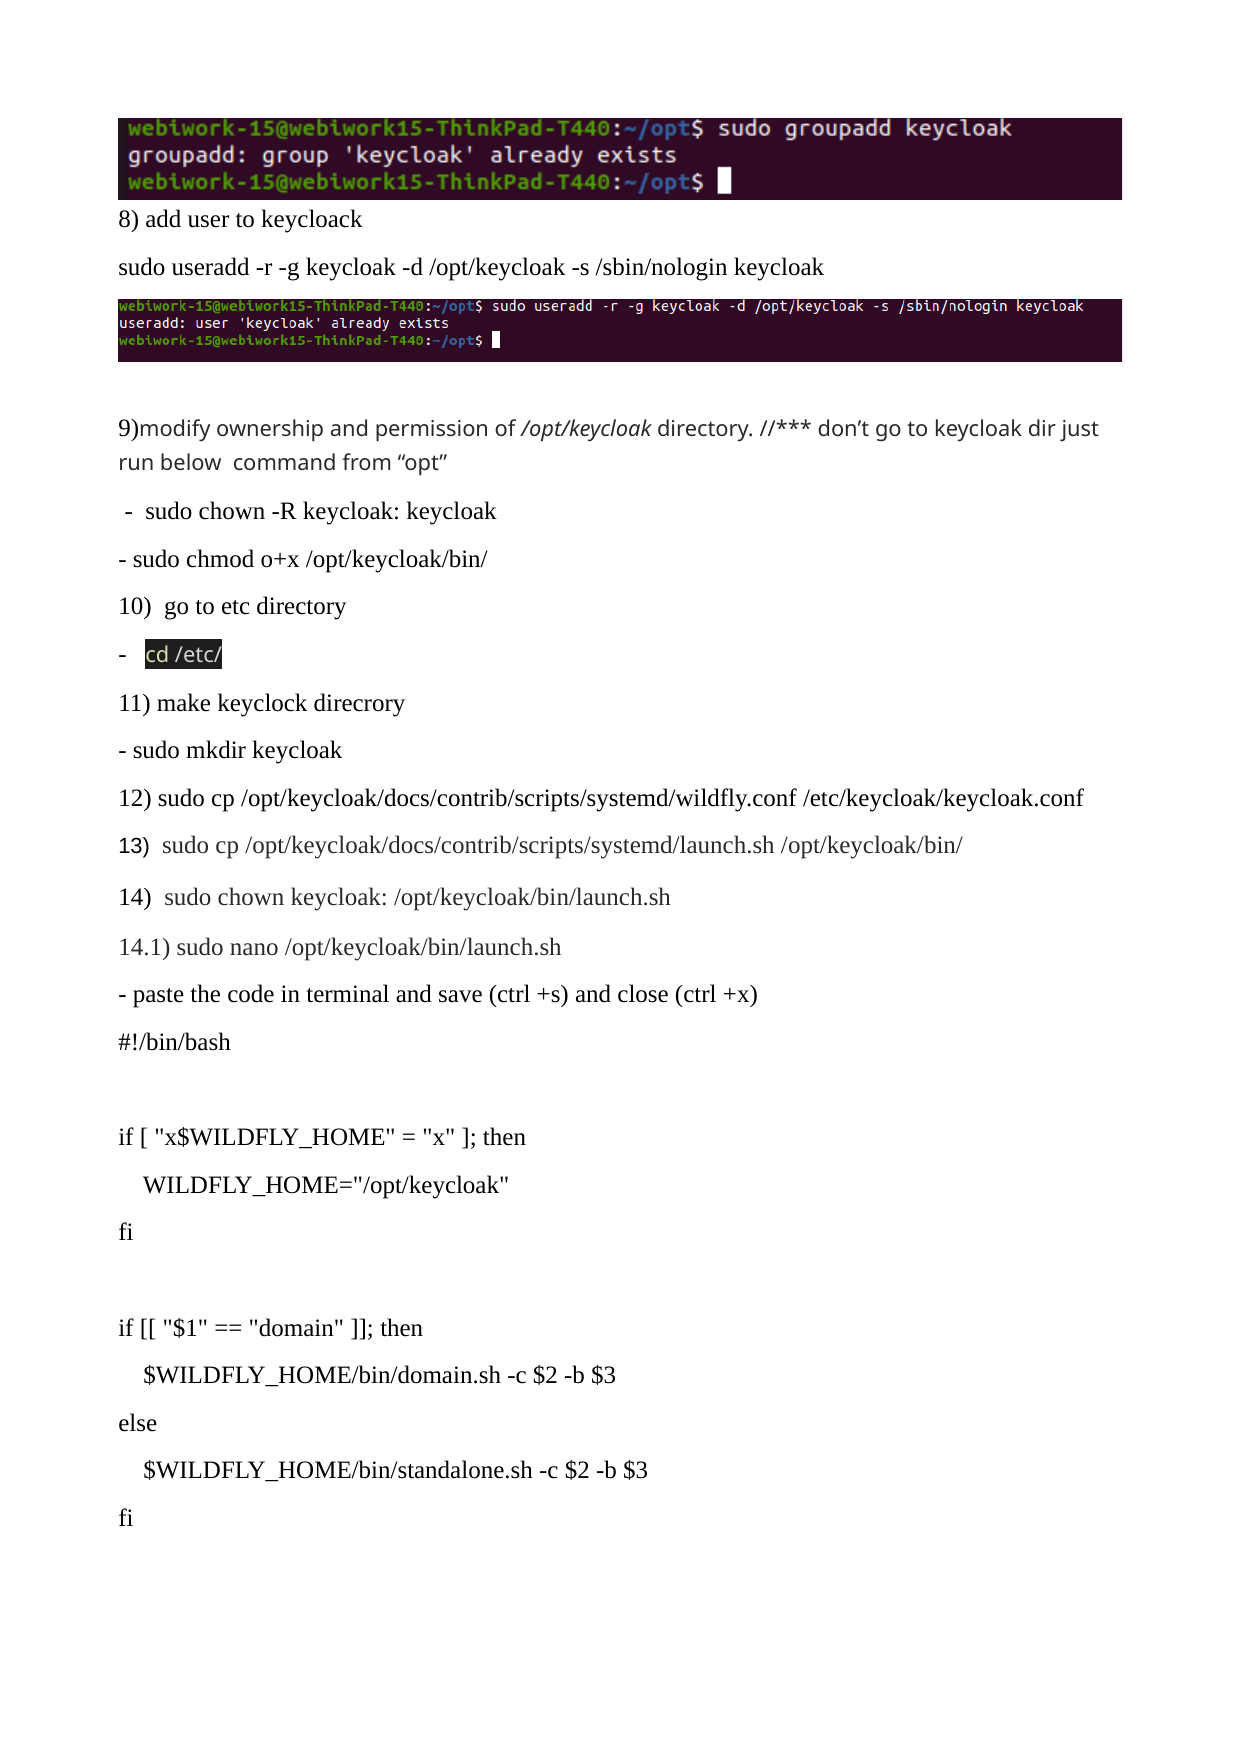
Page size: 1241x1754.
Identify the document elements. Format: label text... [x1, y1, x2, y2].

text - cd /etc/ [118, 639, 1122, 669]
text fi [118, 1503, 1122, 1532]
text 11) make keyclock direcrory [118, 688, 1122, 716]
text $WILDFLY_HOME/bin/domain.sh -c $2 -b $3 [118, 1360, 1122, 1389]
text 14) sudo chown keycloak: /opt/keycloak/bin/launch.sh [118, 878, 1122, 912]
text - sudo mkdir keycloak [118, 735, 1122, 764]
text if [[ "$1" == "domain" ]]; then [118, 1313, 1122, 1341]
text - sudo chown -R keycloak: keycloak [118, 496, 1122, 525]
text - sudo chmod o+x /opt/keycloak/bin/ [118, 544, 1122, 572]
text $WILDFLY_HOME/bin/standalone.sh -c $2 -b $3 [118, 1456, 1122, 1484]
text - paste the code in terminal and save (ctrl +s) and close (ctrl +x) [118, 979, 1122, 1008]
picture [118, 118, 1123, 200]
text 10) go to etc directory [118, 591, 1122, 620]
text fi [118, 1217, 1122, 1246]
text sudo useradd -r -g keycloak -d /opt/keycloak -s /sbin/nologin keycloak [118, 252, 1122, 281]
text 14.1) sudo nano /opt/keycloak/bin/launch.sh [118, 932, 1122, 961]
text if [ "x$WILDFLY_HOME" = "x" ]; then [118, 1122, 1122, 1151]
text 9)modify ownership and permission of /opt/keycloak directory. //*** don’t go to keycloak dir just run below command from “opt” [118, 413, 1122, 477]
text #!/bin/bash [118, 1027, 1122, 1056]
picture [118, 299, 1123, 362]
text else [118, 1408, 1122, 1437]
text 12) sudo cp /opt/keycloak/docs/contrib/scripts/systemd/wildfly.conf /etc/keycloak/keycloak.conf [118, 783, 1122, 812]
text 13) sudo cp /opt/keycloak/docs/contrib/scripts/systemd/launch.sh /opt/keycloak/bin/ [118, 831, 1122, 859]
text 8) add user to keycloack [118, 200, 1122, 233]
text WILDFLY_HOME="/opt/keycloak" [118, 1170, 1122, 1199]
